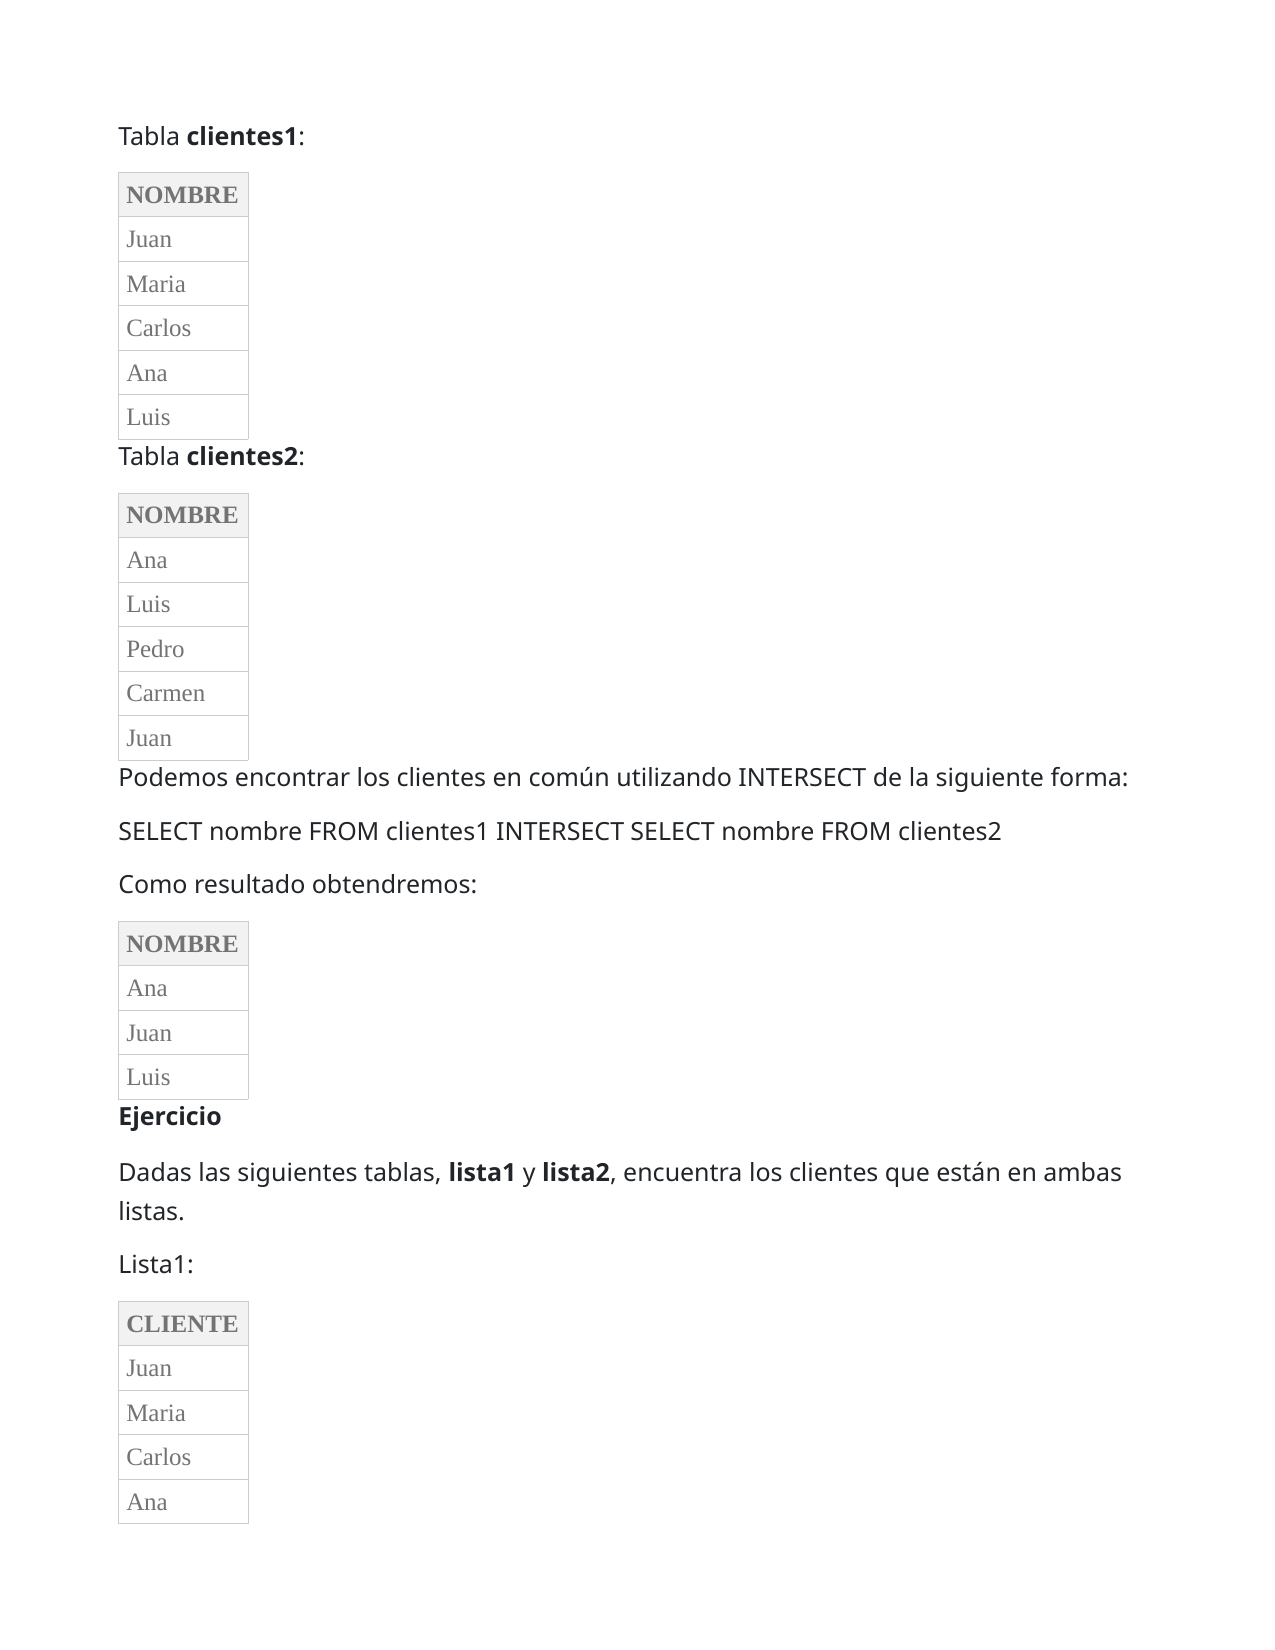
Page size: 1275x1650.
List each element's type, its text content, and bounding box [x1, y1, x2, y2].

table_cell Carmen [119, 672, 248, 715]
table_cell Luis [119, 395, 248, 439]
table_cell Ana [119, 351, 248, 394]
text Podemos encontrar los clientes en común utilizando INTERSECT de la siguiente forma: [118, 759, 1157, 794]
table_cell Juan [119, 716, 248, 759]
text Tabla clientes1: [118, 118, 1157, 152]
table_cell Juan [119, 1011, 248, 1054]
table_cell Carlos [119, 1435, 248, 1479]
text Como resultado obtendremos: [118, 867, 1157, 901]
table_header NOMBRE [119, 922, 248, 965]
table_cell Carlos [119, 306, 248, 350]
table_cell Juan [119, 217, 248, 261]
table_header NOMBRE [119, 173, 248, 216]
table_cell Luis [119, 1055, 248, 1099]
table_header CLIENTE [119, 1302, 248, 1345]
table_cell Maria [119, 262, 248, 305]
table_header NOMBRE [119, 494, 248, 537]
text Dadas las siguientes tablas, lista1 y lista2, encuentra los clientes que están en ambas listas. [118, 1154, 1157, 1227]
text Lista1: [118, 1247, 1157, 1281]
text SELECT nombre FROM clientes1 INTERSECT SELECT nombre FROM clientes2 [118, 813, 1157, 847]
table_cell Ana [119, 966, 248, 1010]
table_cell Pedro [119, 627, 248, 671]
table_cell Juan [119, 1346, 248, 1390]
table_cell Ana [119, 538, 248, 582]
text Tabla clientes2: [118, 439, 1157, 473]
table_cell Ana [119, 1480, 248, 1523]
table_cell Luis [119, 583, 248, 626]
table_cell Maria [119, 1391, 248, 1434]
subtitle Ejercicio [118, 1099, 1157, 1133]
